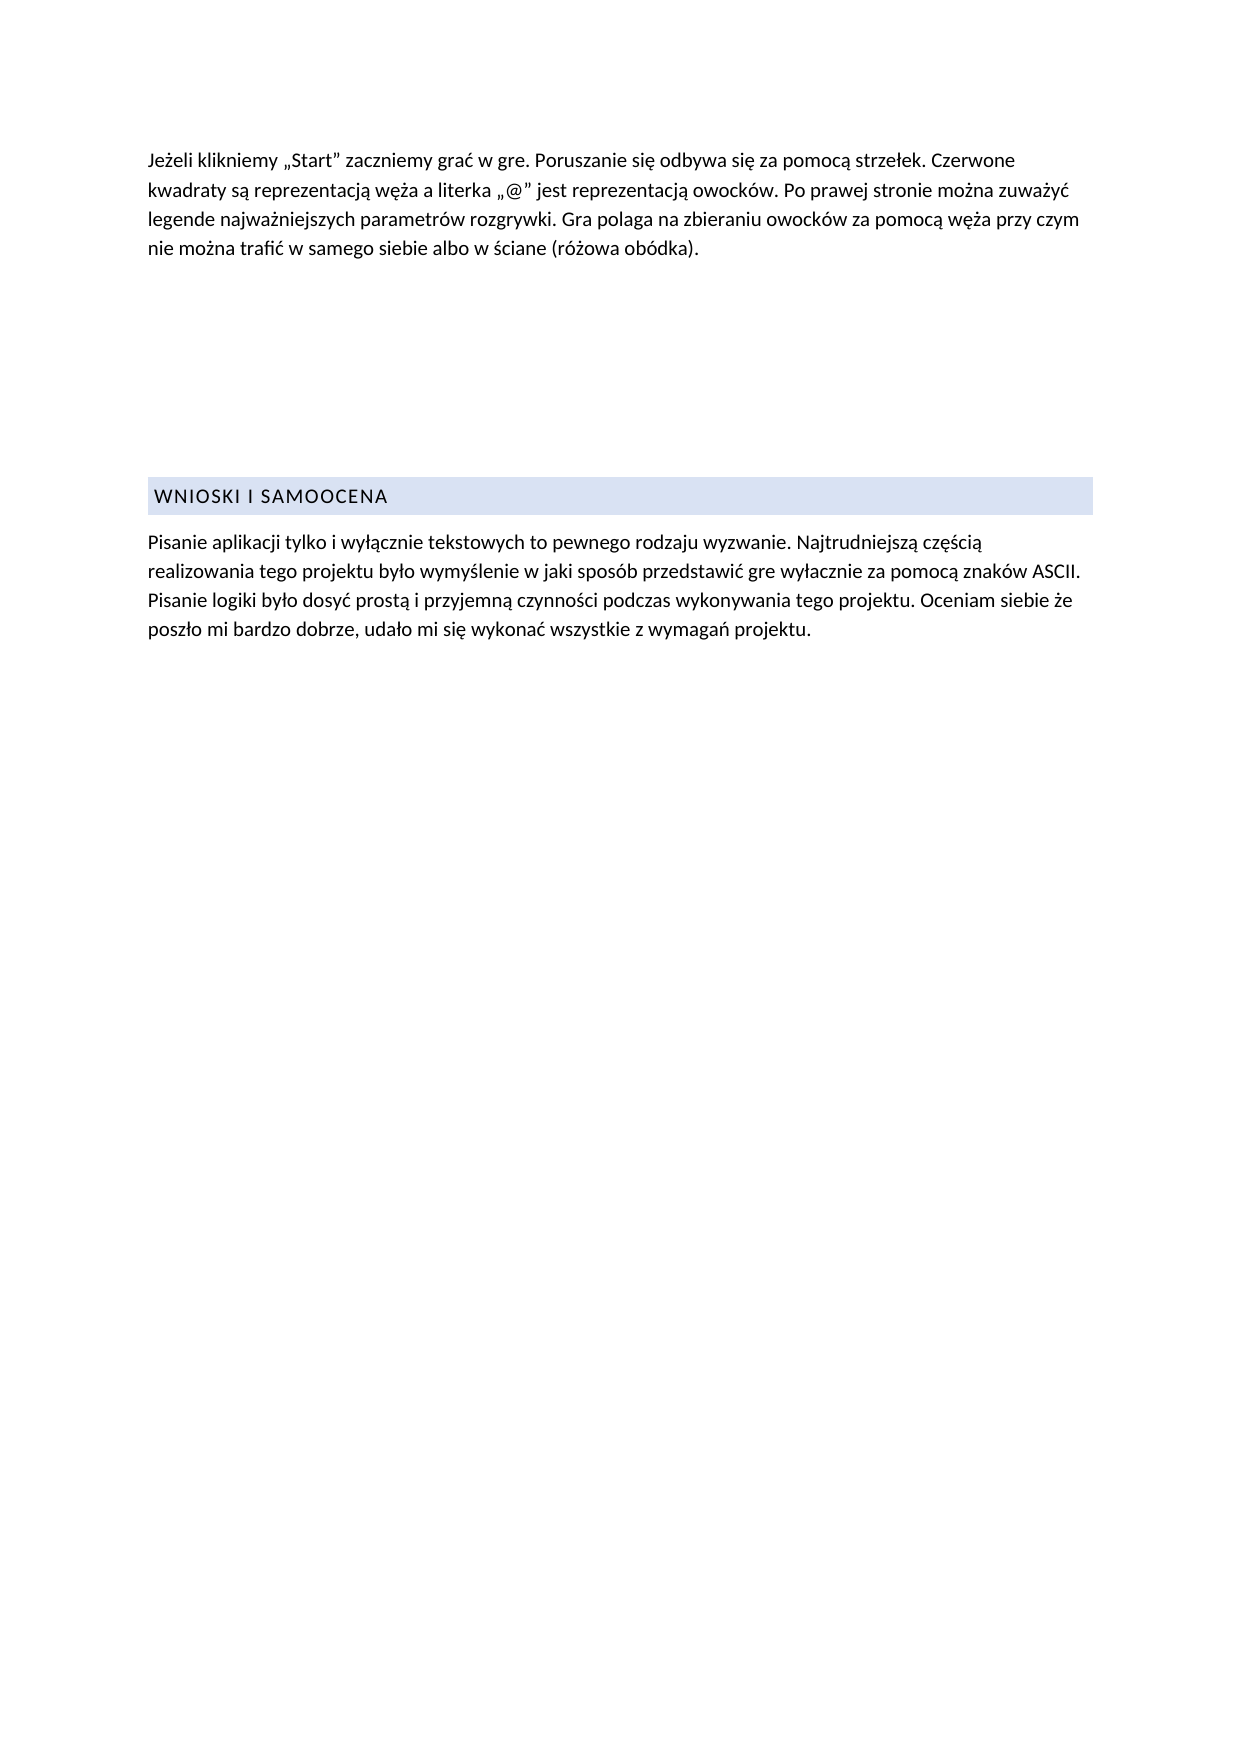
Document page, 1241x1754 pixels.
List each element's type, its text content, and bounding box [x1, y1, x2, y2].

text Pisanie aplikacji tylko i wyłącznie tekstowych to pewnego rodzaju wyzwanie. Najtrudniejszą częścią realizowania tego projektu było wymyślenie w jaki sposób przedstawić gre wyłacznie za pomocą znaków ASCII. Pisanie logiki było dosyć prostą i przyjemną czynności podczas wykonywania tego projektu. Oceniam siebie że poszło mi bardzo dobrze, udało mi się wykonać wszystkie z wymagań projektu. [148, 529, 1093, 642]
subtitle WNIOSKI I SAMOOCENA [154, 483, 1086, 508]
text Jeżeli klikniemy „Start” zaczniemy grać w gre. Poruszanie się odbywa się za pomocą strzełek. Czerwone kwadraty są reprezentacją węża a literka „@” jest reprezentacją owocków. Po prawej stronie można zuważyć legende najważniejszych parametrów rozgrywki. Gra polaga na zbieraniu owocków za pomocą węża przy czym nie można trafić w samego siebie albo w ściane (różowa obódka). [148, 148, 1093, 261]
